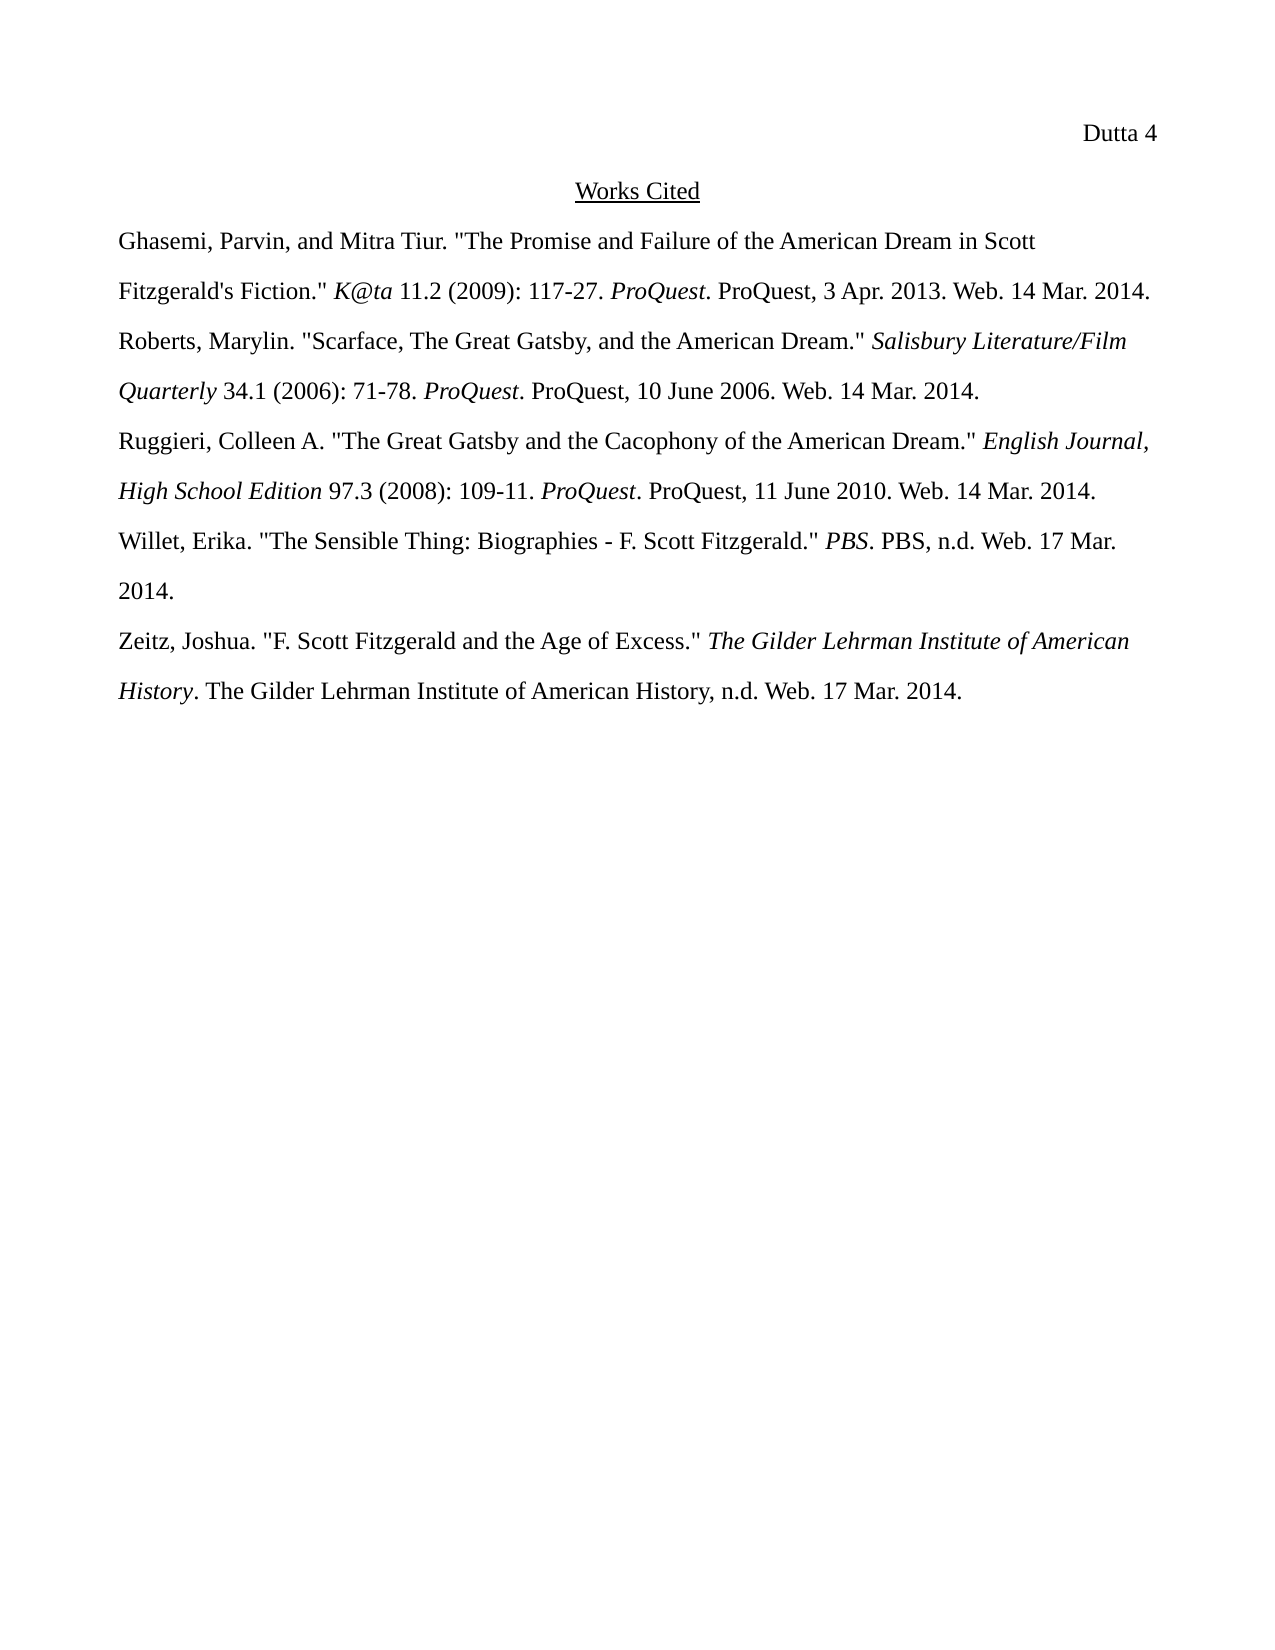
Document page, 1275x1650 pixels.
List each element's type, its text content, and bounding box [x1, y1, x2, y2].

text Zeitz, Joshua. "F. Scott Fitzgerald and the Age of Excess." The Gilder Lehrman Institute of American History. The Gilder Lehrman Institute of American History, n.d. Web. 17 Mar. 2014. [118, 605, 1157, 705]
text Willet, Erika. "The Sensible Thing: Biographies - F. Scott Fitzgerald." PBS. PBS, n.d. Web. 17 Mar. 2014. [118, 505, 1157, 605]
text Works Cited [118, 176, 1157, 205]
text Ghasemi, Parvin, and Mitra Tiur. "The Promise and Failure of the American Dream in Scott Fitzgerald's Fiction." K@ta 11.2 (2009): 117-27. ProQuest. ProQuest, 3 Apr. 2013. Web. 14 Mar. 2014. [118, 205, 1157, 305]
text Ruggieri, Colleen A. "The Great Gatsby and the Cacophony of the American Dream." English Journal, High School Edition 97.3 (2008): 109-11. ProQuest. ProQuest, 11 June 2010. Web. 14 Mar. 2014. [118, 405, 1157, 505]
text Roberts, Marylin. "Scarface, The Great Gatsby, and the American Dream." Salisbury Literature/Film Quarterly 34.1 (2006): 71-78. ProQuest. ProQuest, 10 June 2006. Web. 14 Mar. 2014. [118, 305, 1157, 405]
